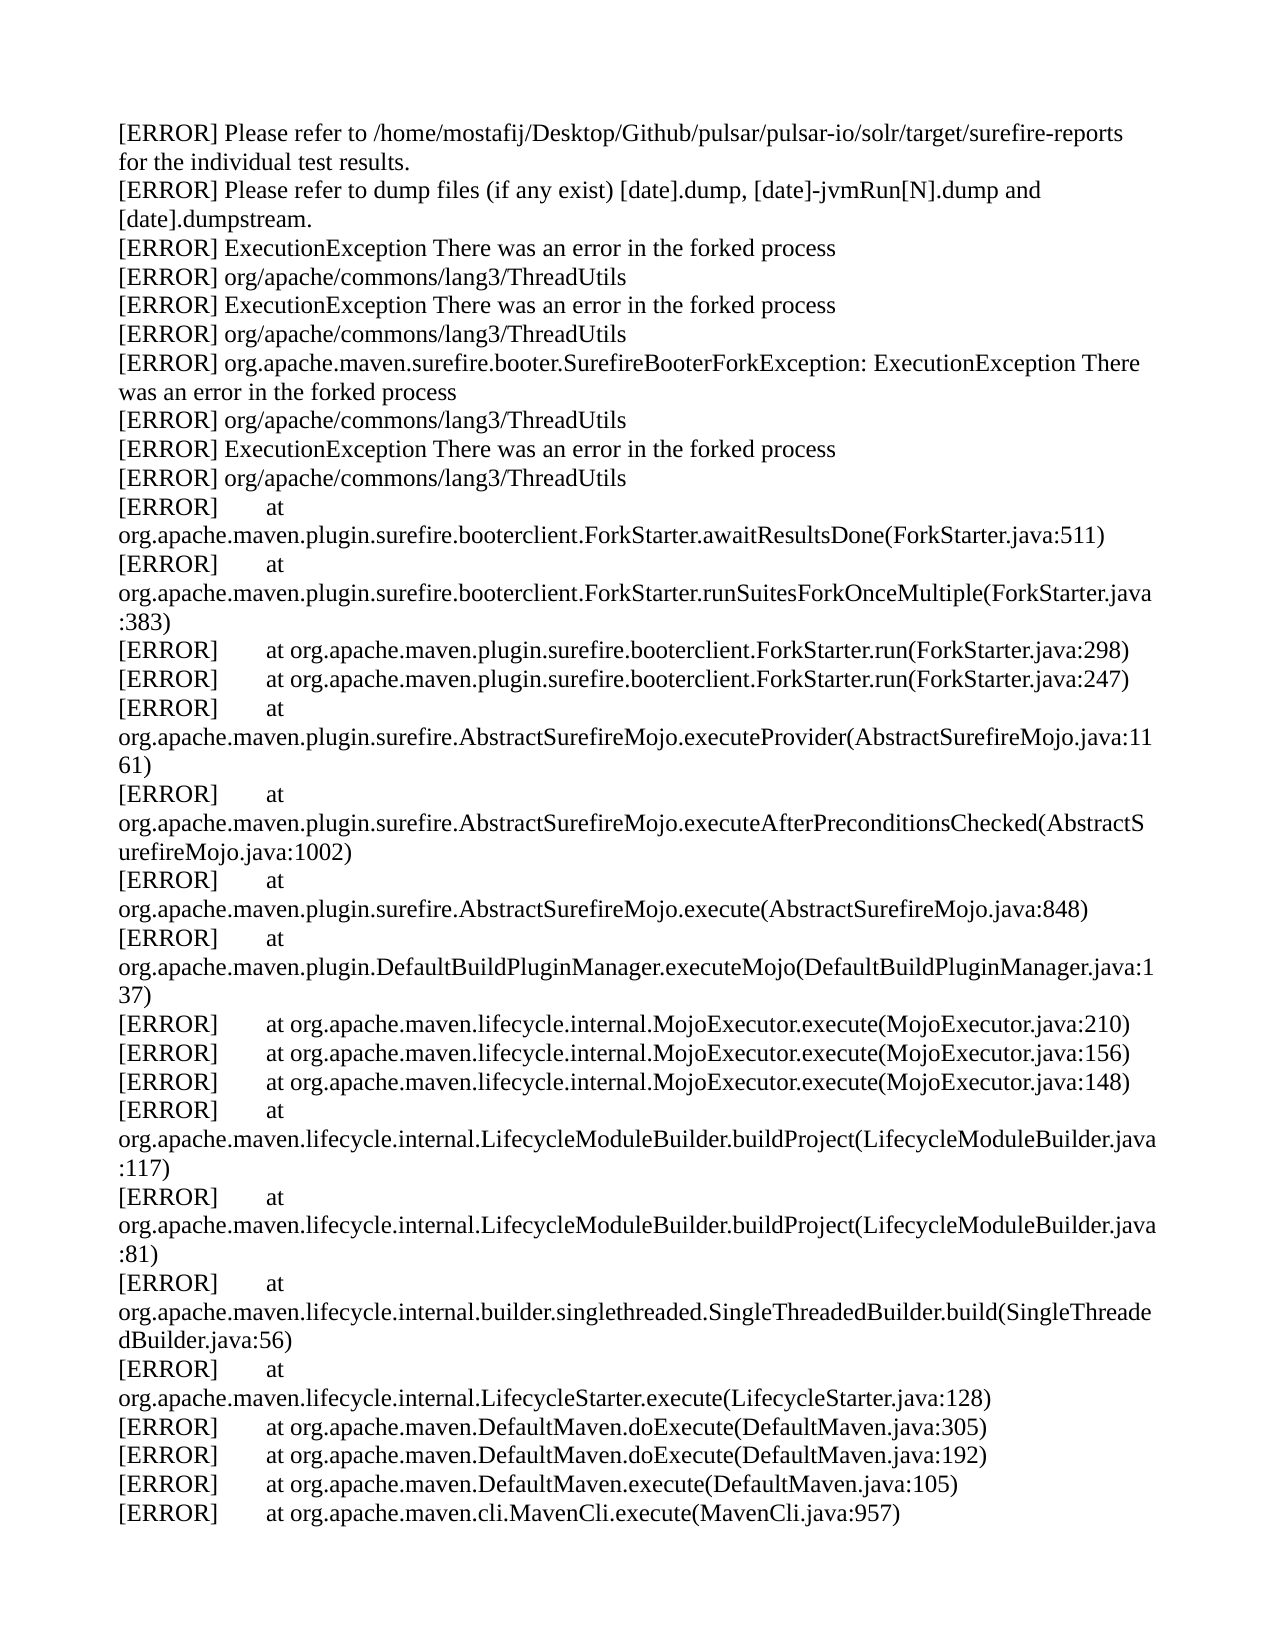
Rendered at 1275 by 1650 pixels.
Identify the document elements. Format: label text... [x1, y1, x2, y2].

text [ERROR] at org.apache.maven.lifecycle.internal.MojoExecutor.execute(MojoExecutor.java:210) [118, 1009, 1157, 1038]
text [ERROR] at org.apache.maven.lifecycle.internal.LifecycleModuleBuilder.buildProject(LifecycleModuleBuilder.java:81) [118, 1182, 1157, 1268]
text [ERROR] ExecutionException There was an error in the forked process [118, 291, 1157, 319]
text [ERROR] at org.apache.maven.lifecycle.internal.MojoExecutor.execute(MojoExecutor.java:148) [118, 1067, 1157, 1096]
text [ERROR] at org.apache.maven.DefaultMaven.execute(DefaultMaven.java:105) [118, 1469, 1157, 1498]
text [ERROR] Please refer to /home/mostafij/Desktop/Github/pulsar/pulsar-io/solr/target/surefire-reports for the individual test results. [118, 118, 1157, 176]
text [ERROR] at org.apache.maven.cli.MavenCli.execute(MavenCli.java:957) [118, 1498, 1157, 1527]
text [ERROR] ExecutionException There was an error in the forked process [118, 233, 1157, 262]
text [ERROR] at org.apache.maven.plugin.surefire.AbstractSurefireMojo.executeProvider(AbstractSurefireMojo.java:1161) [118, 693, 1157, 779]
text [ERROR] at org.apache.maven.plugin.surefire.booterclient.ForkStarter.awaitResultsDone(ForkStarter.java:511) [118, 492, 1157, 549]
text [ERROR] org/apache/commons/lang3/ThreadUtils [118, 262, 1157, 291]
text [ERROR] at org.apache.maven.DefaultMaven.doExecute(DefaultMaven.java:192) [118, 1441, 1157, 1469]
text [ERROR] org.apache.maven.surefire.booter.SurefireBooterForkException: ExecutionException There was an error in the forked process [118, 348, 1157, 406]
text [ERROR] at org.apache.maven.lifecycle.internal.LifecycleModuleBuilder.buildProject(LifecycleModuleBuilder.java:117) [118, 1096, 1157, 1182]
text [ERROR] Please refer to dump files (if any exist) [date].dump, [date]-jvmRun[N].dump and [date].dumpstream. [118, 176, 1157, 233]
text [ERROR] at org.apache.maven.lifecycle.internal.builder.singlethreaded.SingleThreadedBuilder.build(SingleThreadedBuilder.java:56) [118, 1268, 1157, 1354]
text [ERROR] ExecutionException There was an error in the forked process [118, 434, 1157, 463]
text [ERROR] at org.apache.maven.DefaultMaven.doExecute(DefaultMaven.java:305) [118, 1412, 1157, 1441]
text [ERROR] at org.apache.maven.lifecycle.internal.LifecycleStarter.execute(LifecycleStarter.java:128) [118, 1354, 1157, 1412]
text [ERROR] org/apache/commons/lang3/ThreadUtils [118, 463, 1157, 492]
text [ERROR] at org.apache.maven.plugin.DefaultBuildPluginManager.executeMojo(DefaultBuildPluginManager.java:137) [118, 923, 1157, 1009]
text [ERROR] at org.apache.maven.plugin.surefire.booterclient.ForkStarter.runSuitesForkOnceMultiple(ForkStarter.java:383) [118, 549, 1157, 636]
text [ERROR] at org.apache.maven.plugin.surefire.booterclient.ForkStarter.run(ForkStarter.java:247) [118, 664, 1157, 693]
text [ERROR] at org.apache.maven.lifecycle.internal.MojoExecutor.execute(MojoExecutor.java:156) [118, 1038, 1157, 1067]
text [ERROR] org/apache/commons/lang3/ThreadUtils [118, 319, 1157, 348]
text [ERROR] org/apache/commons/lang3/ThreadUtils [118, 406, 1157, 434]
text [ERROR] at org.apache.maven.plugin.surefire.AbstractSurefireMojo.executeAfterPreconditionsChecked(AbstractSurefireMojo.java:1002) [118, 779, 1157, 866]
text [ERROR] at org.apache.maven.plugin.surefire.AbstractSurefireMojo.execute(AbstractSurefireMojo.java:848) [118, 866, 1157, 923]
text [ERROR] at org.apache.maven.plugin.surefire.booterclient.ForkStarter.run(ForkStarter.java:298) [118, 636, 1157, 664]
